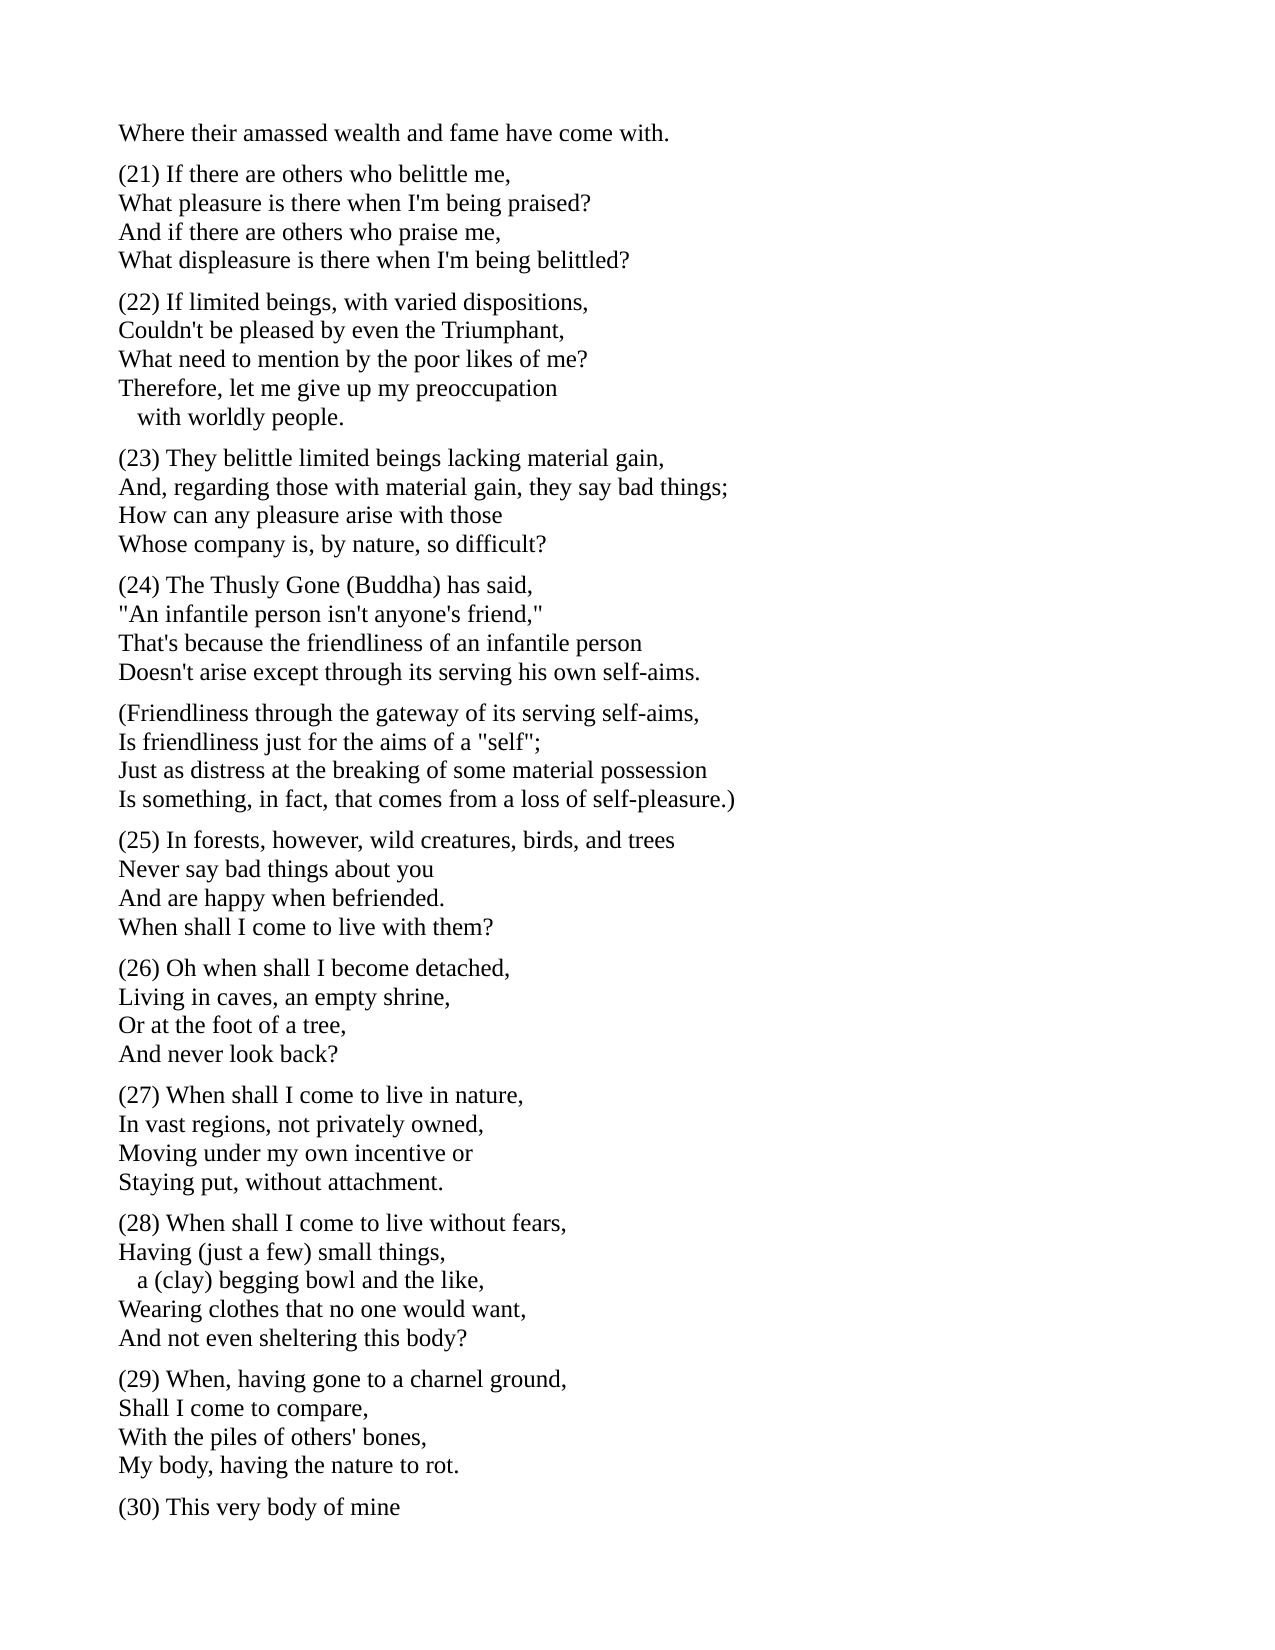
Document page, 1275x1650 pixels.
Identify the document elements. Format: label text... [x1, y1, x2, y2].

text Where their amassed wealth and fame have come with. [118, 118, 1157, 147]
text (24) The Thusly Gone (Buddha) has said, "An infantile person isn't anyone's friend," That's because the friendliness of an infantile person Doesn't arise except through its serving his own self-aims. [118, 571, 1157, 686]
text (29) When, having gone to a charnel ground, Shall I come to compare, With the piles of others' bones, My body, having the nature to rot. [118, 1364, 1157, 1479]
text (22) If limited beings, with varied dispositions, Couldn't be pleased by even the Triumphant, What need to mention by the poor likes of me? Therefore, let me give up my preoccupation with worldly people. [118, 287, 1157, 431]
text (Friendliness through the gateway of its serving self-aims, Is friendliness just for the aims of a "self"; Just as distress at the breaking of some material possession Is something, in fact, that comes from a loss of self-pleasure.) [118, 698, 1157, 813]
text (30) This very body of mine [118, 1492, 1157, 1521]
text (25) In forests, however, wild creatures, birds, and trees Never say bad things about you And are happy when befriended. When shall I come to live with them? [118, 826, 1157, 941]
text (27) When shall I come to live in nature, In vast regions, not privately owned, Moving under my own incentive or Staying put, without attachment. [118, 1081, 1157, 1196]
text (28) When shall I come to live without fears, Having (just a few) small things, a (clay) begging bowl and the like, Wearing clothes that no one would want, And not even sheltering this body? [118, 1208, 1157, 1352]
text (26) Oh when shall I become detached, Living in caves, an empty shrine, Or at the foot of a tree, And never look back? [118, 953, 1157, 1068]
text (21) If there are others who belittle me, What pleasure is there when I'm being praised? And if there are others who praise me, What displeasure is there when I'm being belittled? [118, 159, 1157, 274]
text (23) They belittle limited beings lacking material gain, And, regarding those with material gain, they say bad things; How can any pleasure arise with those Whose company is, by nature, so difficult? [118, 443, 1157, 558]
